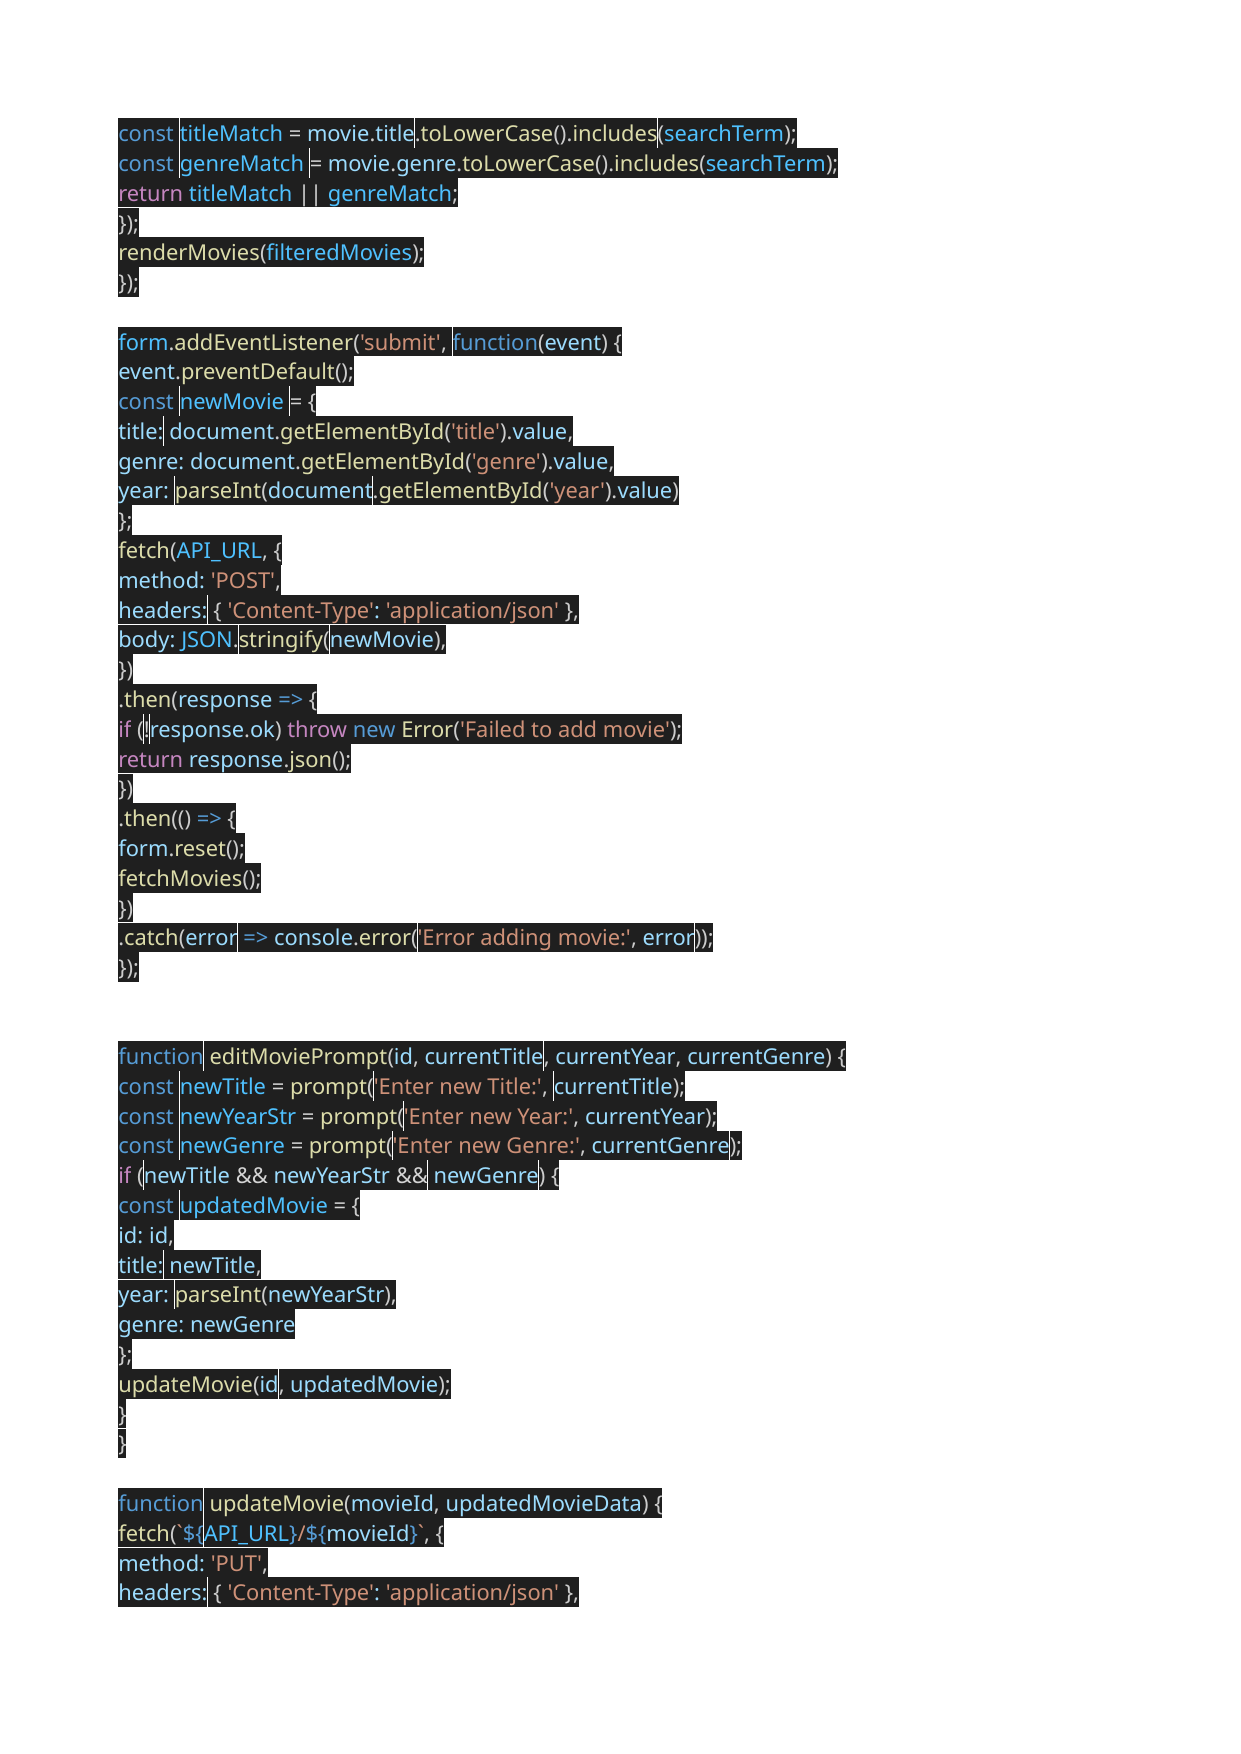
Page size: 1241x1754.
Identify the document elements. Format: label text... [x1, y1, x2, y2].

text function updateMovie(movieId, updatedMovieData) { [118, 1488, 1122, 1518]
text } [118, 1428, 1122, 1458]
text }) [118, 773, 1122, 803]
text const titleMatch = movie.title.toLowerCase().includes(searchTerm); [118, 118, 1122, 148]
text }); [118, 207, 1122, 237]
text year: parseInt(document.getElementById('year').value) [118, 476, 1122, 505]
text .then(() => { [118, 803, 1122, 833]
text title: document.getElementById('title').value, [118, 416, 1122, 446]
text body: JSON.stringify(newMovie), [118, 624, 1122, 654]
text if (newTitle && newYearStr && newGenre) { [118, 1160, 1122, 1190]
text return titleMatch || genreMatch; [118, 178, 1122, 207]
text id: id, [118, 1220, 1122, 1250]
text genre: document.getElementById('genre').value, [118, 446, 1122, 476]
text const updatedMovie = { [118, 1190, 1122, 1220]
text headers: { 'Content-Type': 'application/json' }, [118, 595, 1122, 624]
text fetchMovies(); [118, 863, 1122, 893]
text function editMoviePrompt(id, currentTitle, currentYear, currentGenre) { [118, 1041, 1122, 1071]
text renderMovies(filteredMovies); [118, 237, 1122, 267]
text const newGenre = prompt('Enter new Genre:', currentGenre); [118, 1131, 1122, 1160]
text }; [118, 1339, 1122, 1369]
text const newTitle = prompt('Enter new Title:', currentTitle); [118, 1071, 1122, 1101]
text }; [118, 505, 1122, 535]
text headers: { 'Content-Type': 'application/json' }, [118, 1577, 1122, 1607]
text if (!response.ok) throw new Error('Failed to add movie'); [118, 714, 1122, 744]
text title: newTitle, [118, 1250, 1122, 1279]
text year: parseInt(newYearStr), [118, 1279, 1122, 1309]
text return response.json(); [118, 744, 1122, 773]
text form.reset(); [118, 833, 1122, 863]
text event.preventDefault(); [118, 356, 1122, 386]
text .catch(error => console.error('Error adding movie:', error)); [118, 922, 1122, 952]
text }); [118, 267, 1122, 297]
text updateMovie(id, updatedMovie); [118, 1369, 1122, 1399]
text .then(response => { [118, 684, 1122, 714]
text method: 'POST', [118, 565, 1122, 595]
text }); [118, 952, 1122, 982]
text fetch(API_URL, { [118, 535, 1122, 565]
text method: 'PUT', [118, 1547, 1122, 1577]
text }) [118, 893, 1122, 922]
text fetch(`${API_URL}/${movieId}`, { [118, 1518, 1122, 1547]
text const newYearStr = prompt('Enter new Year:', currentYear); [118, 1101, 1122, 1131]
text const genreMatch = movie.genre.toLowerCase().includes(searchTerm); [118, 148, 1122, 178]
text }) [118, 654, 1122, 684]
text form.addEventListener('submit', function(event) { [118, 327, 1122, 356]
text const newMovie = { [118, 386, 1122, 416]
text genre: newGenre [118, 1309, 1122, 1339]
text } [118, 1399, 1122, 1428]
